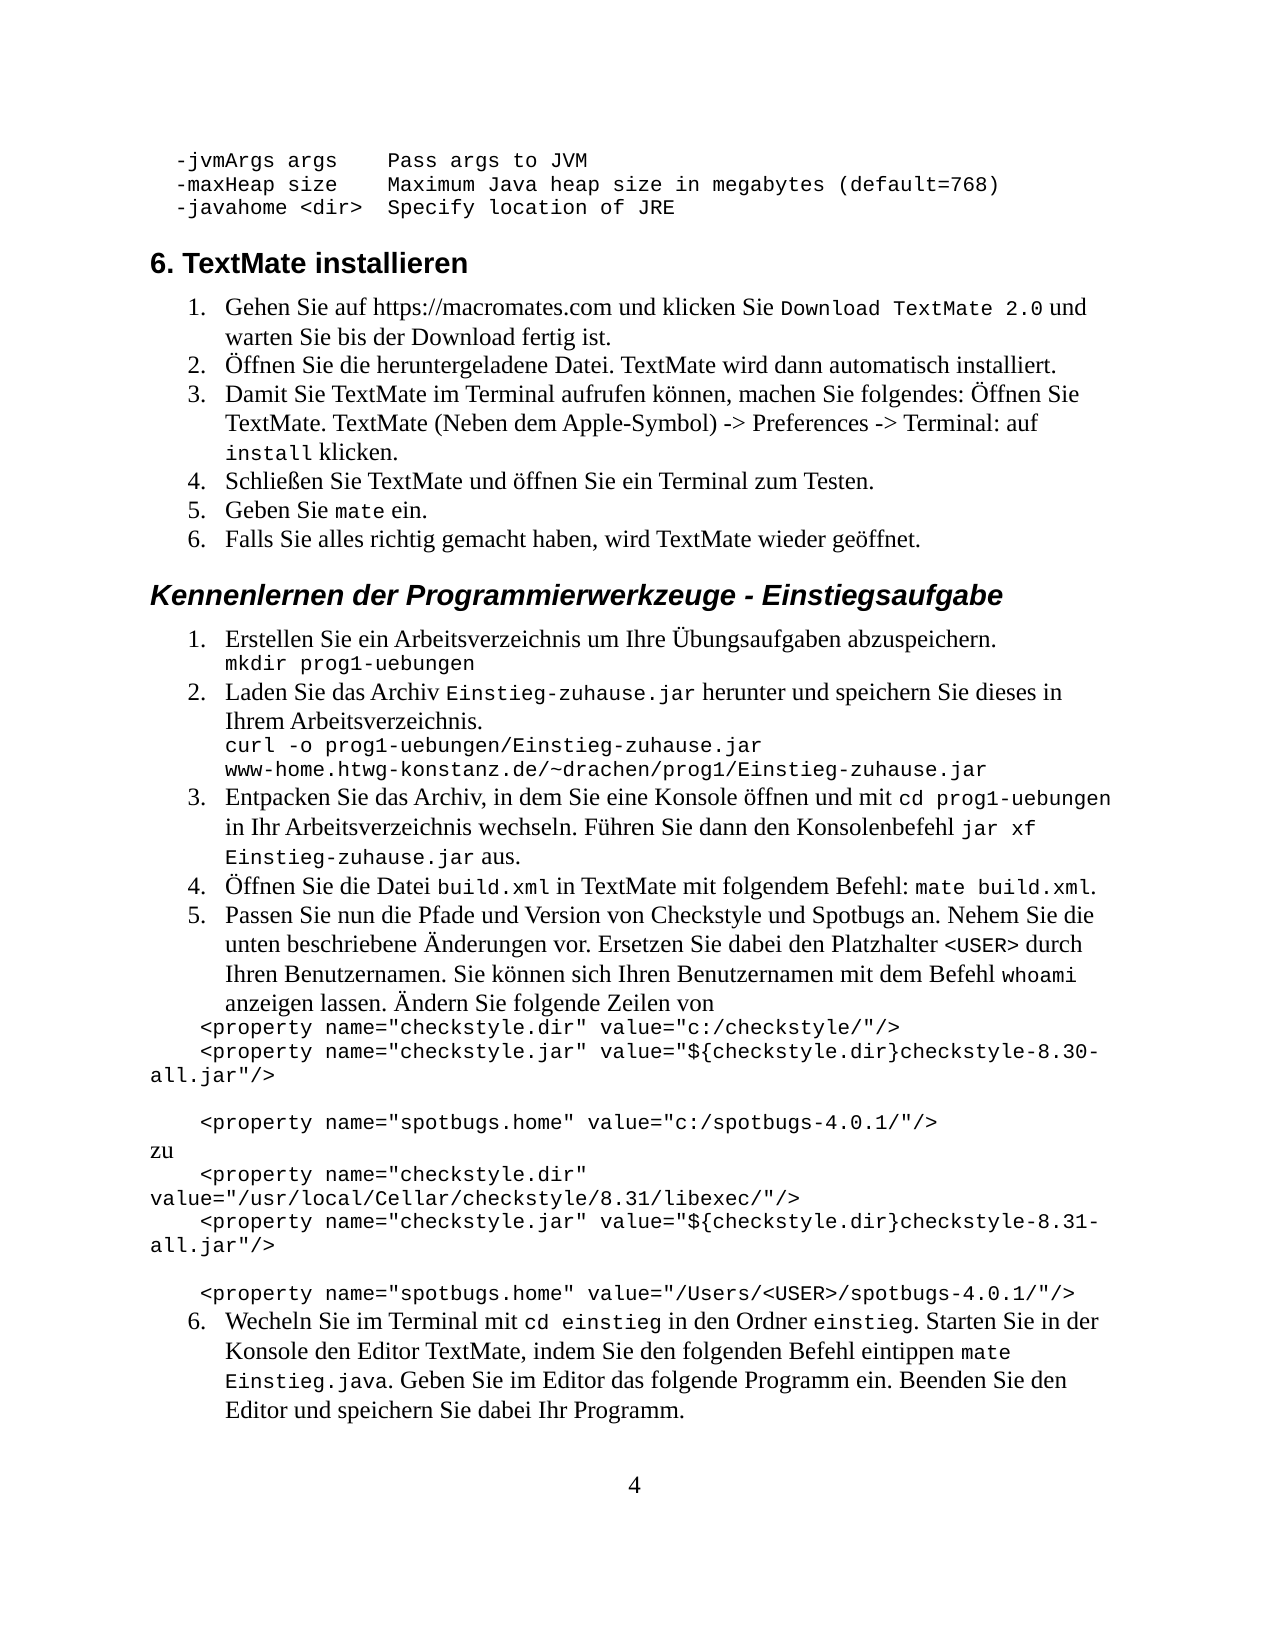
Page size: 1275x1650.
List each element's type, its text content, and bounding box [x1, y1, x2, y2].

text zu [150, 1136, 1125, 1164]
text <property name="checkstyle.jar" value="${checkstyle.dir}checkstyle-8.31-all.jar"/> [150, 1212, 1125, 1259]
list Öffnen Sie die heruntergeladene Datei. TextMate wird dann automatisch installiert. [187, 350, 1125, 379]
text <property name="spotbugs.home" value="/Users/<USER>/spotbugs-4.0.1/"/> [150, 1282, 1125, 1306]
list Falls Sie alles richtig gemacht haben, wird TextMate wieder geöffnet. [187, 524, 1125, 553]
subtitle 6. TextMate installieren [150, 246, 1125, 279]
list Gehen Sie auf https://macromates.com und klicken Sie Download TextMate 2.0 und warten Sie bis der Download fertig ist. [187, 292, 1125, 350]
text <property name="checkstyle.dir" value="/usr/local/Cellar/checkstyle/8.31/libexec/"/> [150, 1164, 1125, 1212]
list Damit Sie TextMate im Terminal aufrufen können, machen Sie folgendes: Öffnen Sie TextMate. TextMate (Neben dem Apple-Symbol) -> Preferences -> Terminal: auf install klicken. [187, 379, 1125, 466]
list Laden Sie das Archiv Einstieg-zuhause.jar herunter und speichern Sie dieses in Ihrem Arbeitsverzeichnis. curl -o prog1-uebungen/Einstieg-zuhause.jar www-home.htwg-konstanz.de/~drachen/prog1/Einstieg-zuhause.jar [187, 677, 1125, 782]
list Entpacken Sie das Archiv, in dem Sie eine Konsole öffnen und mit cd prog1-uebungen in Ihr Arbeitsverzeichnis wechseln. Führen Sie dann den Konsolenbefehl jar xf Einstieg-zuhause.jar aus. [187, 782, 1125, 871]
list Schließen Sie TextMate und öffnen Sie ein Terminal zum Testen. [187, 466, 1125, 495]
list Wecheln Sie im Terminal mit cd einstieg in den Ordner einstieg. Starten Sie in der Konsole den Editor TextMate, indem Sie den folgenden Befehl eintippen mate Einstieg.java. Geben Sie im Editor das folgende Programm ein. Beenden Sie den Editor und speichern Sie dabei Ihr Programm. [187, 1306, 1125, 1424]
list Geben Sie mate ein. [187, 495, 1125, 524]
list Öffnen Sie die Datei build.xml in TextMate mit folgendem Befehl: mate build.xml. [187, 871, 1125, 901]
text -maxHeap size Maximum Java heap size in megabytes (default=768) [150, 174, 1125, 197]
list Passen Sie nun die Pfade und Version von Checkstyle und Spotbugs an. Nehem Sie die unten beschriebene Änderungen vor. Ersetzen Sie dabei den Platzhalter <USER> durch Ihren Benutzernamen. Sie können sich Ihren Benutzernamen mit dem Befehl whoami anzeigen lassen. Ändern Sie folgende Zeilen von [187, 901, 1125, 1017]
text -jvmArgs args Pass args to JVM [150, 150, 1125, 174]
list Erstellen Sie ein Arbeitsverzeichnis um Ihre Übungsaufgaben abzuspeichern. mkdir prog1-uebungen [187, 624, 1125, 677]
text <property name="spotbugs.home" value="c:/spotbugs-4.0.1/"/> [150, 1112, 1125, 1136]
text <property name="checkstyle.dir" value="c:/checkstyle/"/> [150, 1017, 1125, 1041]
subtitle Kennenlernen der Programmierwerkzeuge - Einstiegsaufgabe [150, 578, 1125, 612]
text <property name="checkstyle.jar" value="${checkstyle.dir}checkstyle-8.30-all.jar"/> [150, 1041, 1125, 1088]
text -javahome <dir> Specify location of JRE [150, 197, 1125, 221]
